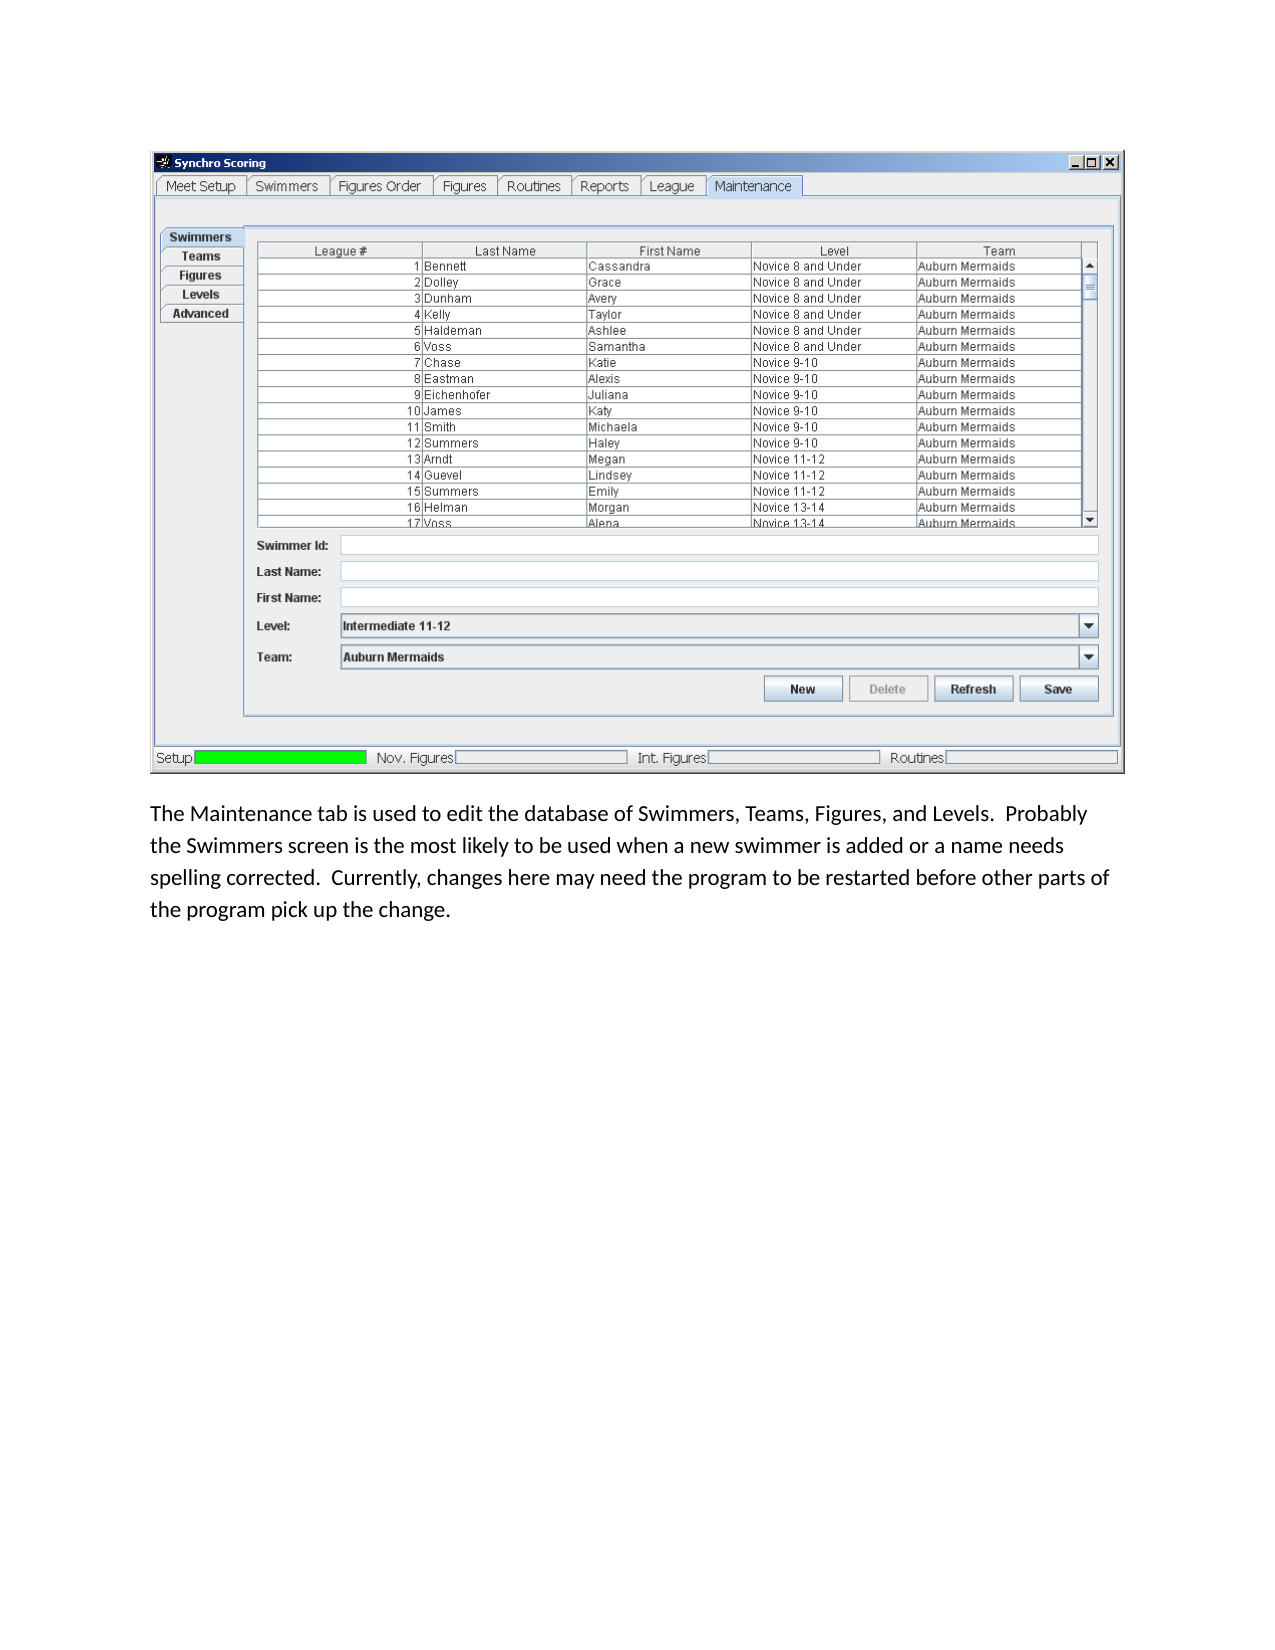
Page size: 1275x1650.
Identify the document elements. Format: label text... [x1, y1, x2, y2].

picture [150, 150, 1125, 774]
text The Maintenance tab is used to edit the database of Swimmers, Teams, Figures, and Levels. Probably the Swimmers screen is the most likely to be used when a new swimmer is added or a name needs spelling corrected. Currently, changes here may need the program to be restarted before other parts of the program pick up the change. [150, 799, 1125, 923]
